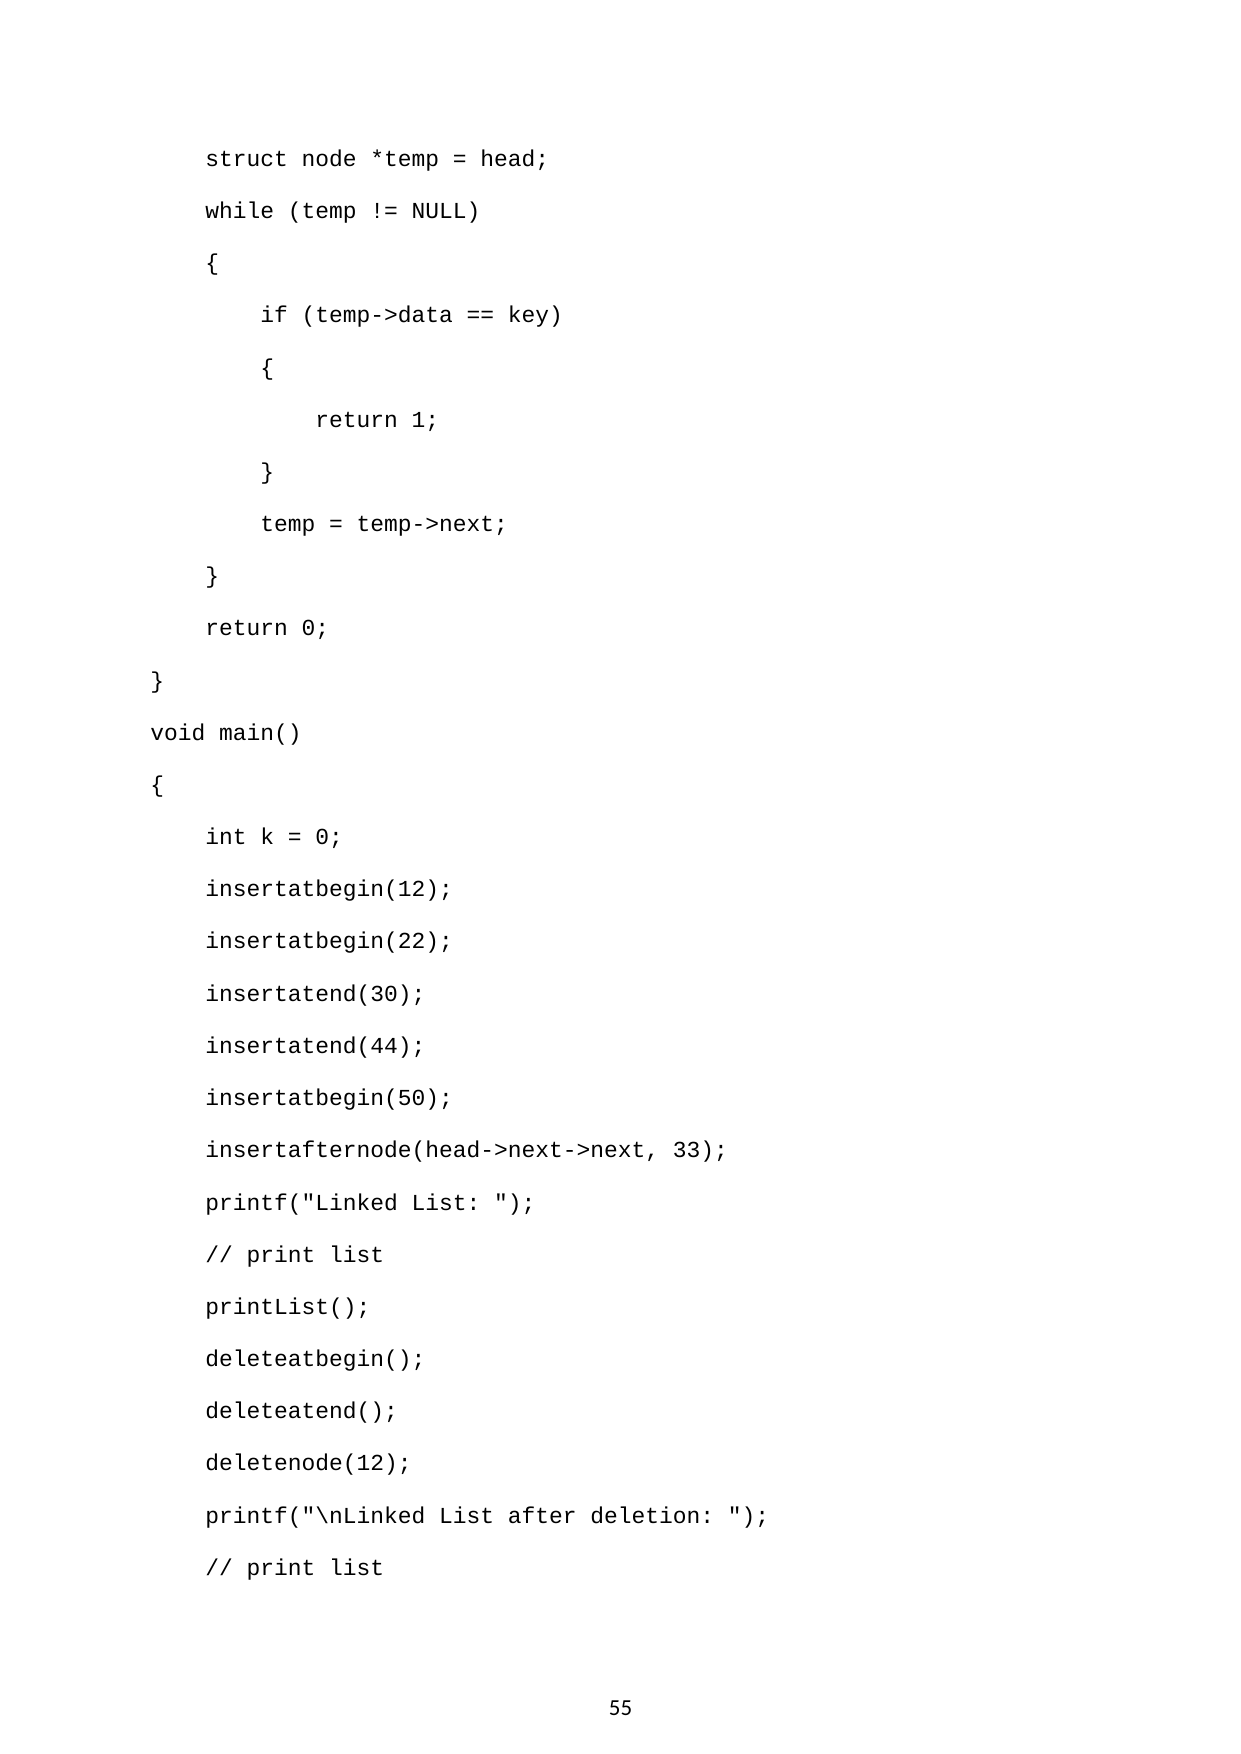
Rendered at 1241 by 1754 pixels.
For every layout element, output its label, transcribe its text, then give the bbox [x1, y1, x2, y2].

text return 0; [150, 617, 1090, 643]
text while (temp != NULL) [150, 199, 1090, 225]
text // print list [150, 1243, 1090, 1269]
text printf("Linked List: "); [150, 1191, 1090, 1217]
text { [150, 356, 1090, 382]
text struct node *temp = head; [150, 147, 1090, 173]
text insertatend(44); [150, 1034, 1090, 1060]
text void main() [150, 721, 1090, 747]
text deletenode(12); [150, 1452, 1090, 1478]
text } [150, 669, 1090, 695]
text insertafternode(head->next->next, 33); [150, 1139, 1090, 1164]
text deleteatend(); [150, 1399, 1090, 1426]
text insertatbegin(50); [150, 1086, 1090, 1112]
text { [150, 251, 1090, 277]
text printList(); [150, 1295, 1090, 1321]
text deleteatbegin(); [150, 1347, 1090, 1373]
text { [150, 773, 1090, 799]
text insertatbegin(12); [150, 878, 1090, 904]
text int k = 0; [150, 826, 1090, 851]
text } [150, 564, 1090, 591]
text return 1; [150, 408, 1090, 434]
text // print list [150, 1556, 1090, 1582]
text } [150, 460, 1090, 486]
text temp = temp->next; [150, 512, 1090, 538]
text if (temp->data == key) [150, 304, 1090, 329]
text printf("\nLinked List after deletion: "); [150, 1504, 1090, 1530]
text insertatend(30); [150, 982, 1090, 1008]
text insertatbegin(22); [150, 930, 1090, 956]
